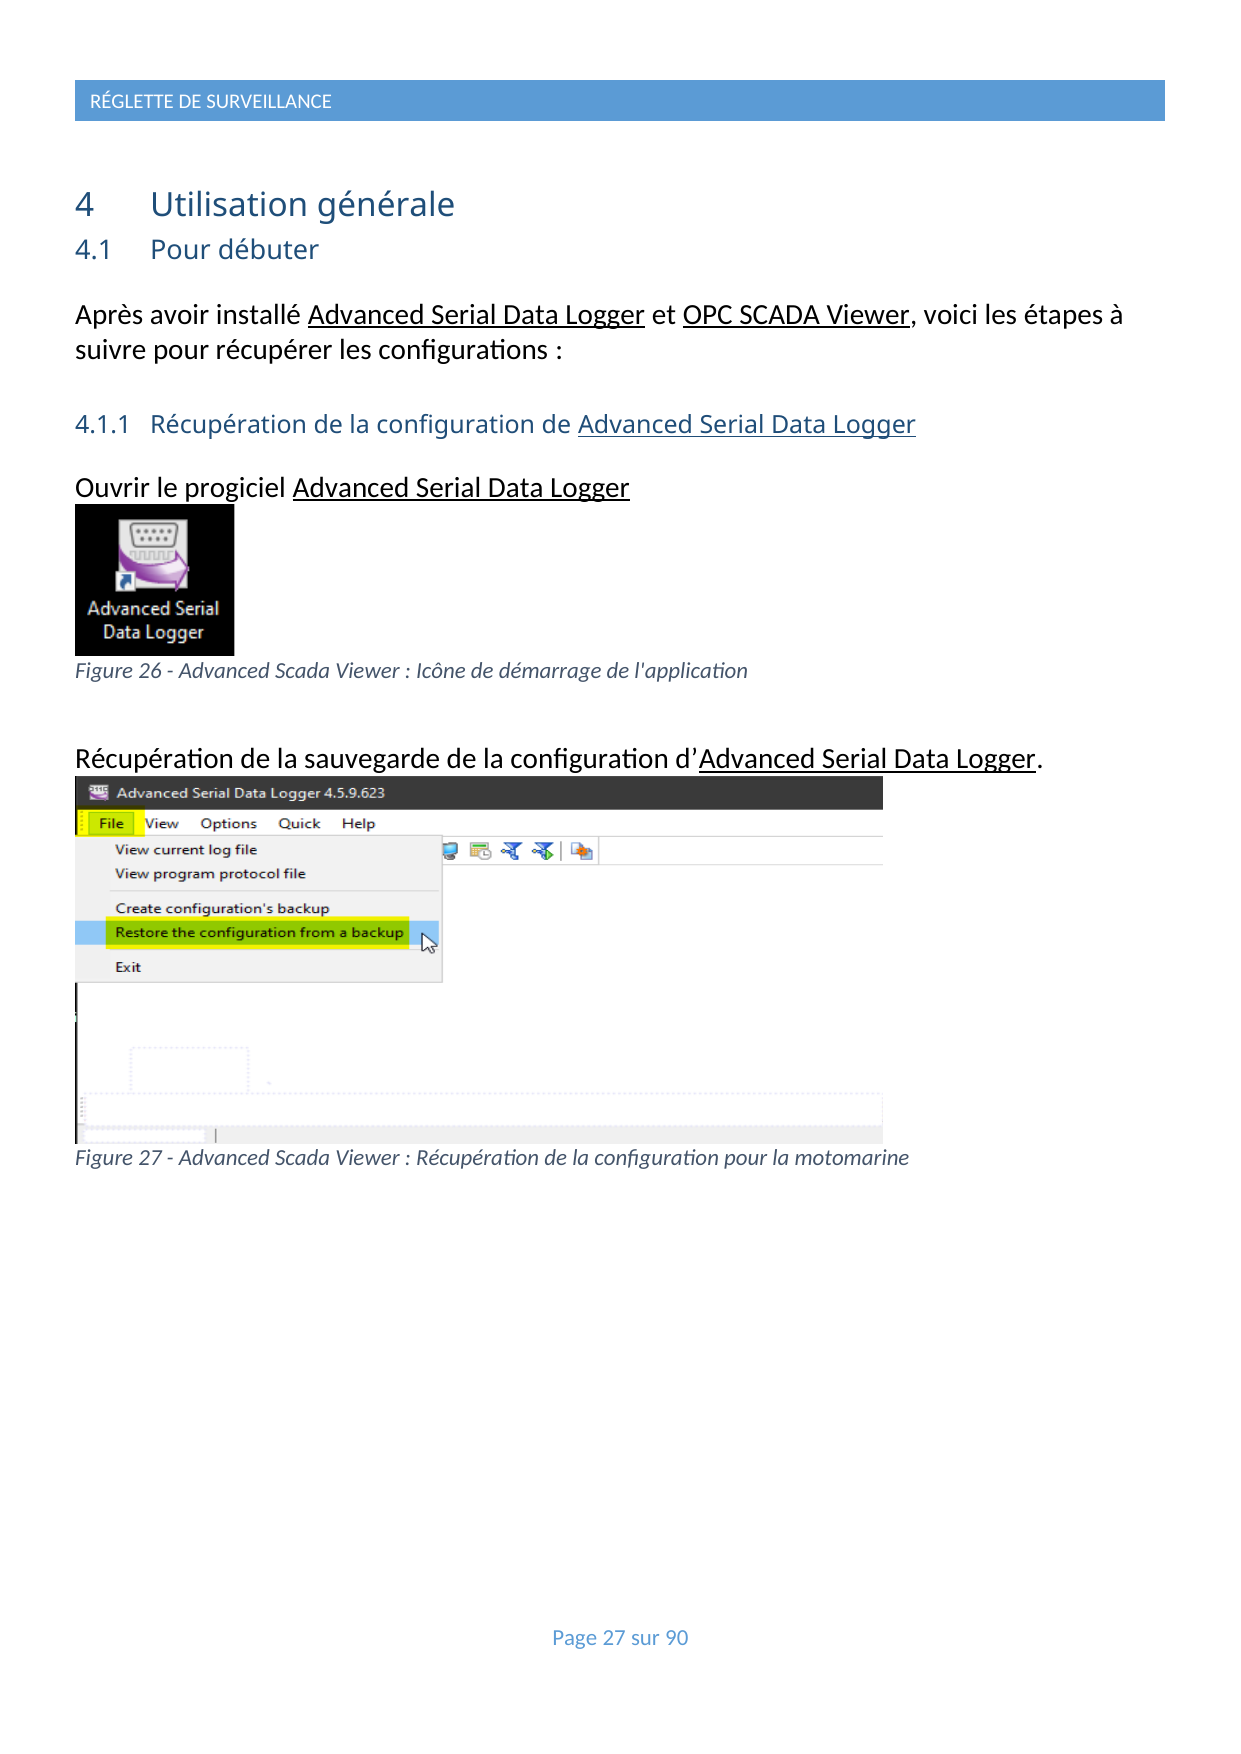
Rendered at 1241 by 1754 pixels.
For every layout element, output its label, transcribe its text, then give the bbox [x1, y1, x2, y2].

subtitle 4.1.1 Récupération de la configuration de Advanced Serial Data Logger [75, 407, 1165, 441]
text Après avoir installé Advanced Serial Data Logger et OPC SCADA Viewer, voici les étapes à suivre pour récupérer les configurations : [75, 296, 1165, 367]
text Récupération de la sauvegarde de la configuration d’Advanced Serial Data Logger. [75, 741, 1165, 776]
text Figure 27 - Advanced Scada Viewer : Récupération de la configuration pour la motomarine [75, 1143, 1165, 1171]
subtitle 4 Utilisation générale [75, 181, 1165, 227]
text Figure 26 - Advanced Scada Viewer : Icône de démarrage de l'application [75, 656, 1165, 684]
text Ouvrir le progiciel Advanced Serial Data Logger [75, 469, 1165, 504]
subtitle 4.1 Pour débuter [75, 231, 1165, 268]
